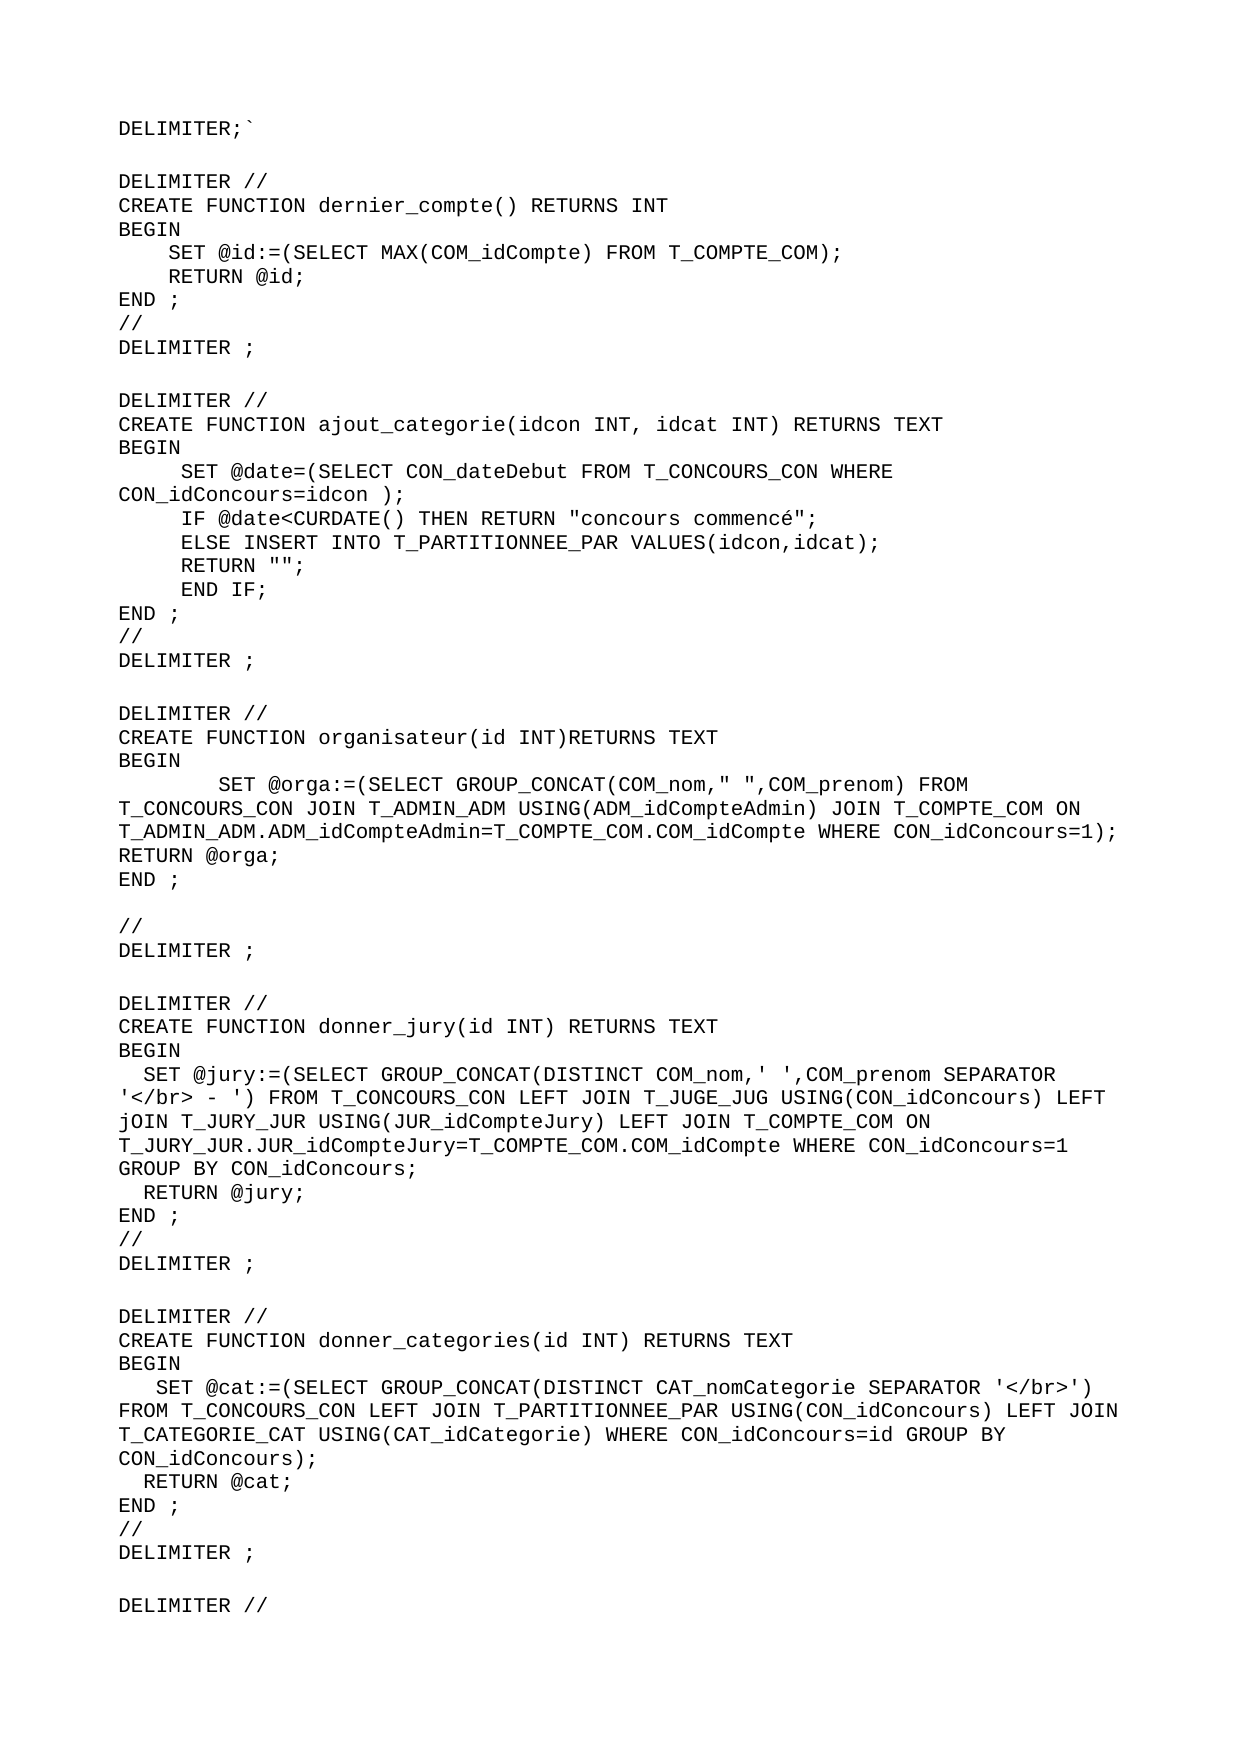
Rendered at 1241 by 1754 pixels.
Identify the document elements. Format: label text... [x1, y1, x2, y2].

text CREATE FUNCTION organisateur(id INT)RETURNS TEXT [118, 727, 1122, 750]
text RETURN @id; [118, 266, 1122, 289]
text RETURN ""; [118, 555, 1122, 579]
text DELIMITER ; [118, 1542, 1122, 1566]
text DELIMITER // [118, 993, 1122, 1016]
text END ; [118, 1495, 1122, 1519]
text DELIMITER // [118, 1306, 1122, 1329]
text CREATE FUNCTION ajout_categorie(idcon INT, idcat INT) RETURNS TEXT [118, 413, 1122, 437]
text END ; [118, 1206, 1122, 1229]
text BEGIN [118, 437, 1122, 461]
text DELIMITER ; [118, 939, 1122, 963]
text DELIMITER // [118, 171, 1122, 195]
text END ; [118, 289, 1122, 313]
text SET @id:=(SELECT MAX(COM_idCompte) FROM T_COMPTE_COM); [118, 242, 1122, 266]
text BEGIN [118, 218, 1122, 242]
text SET @orga:=(SELECT GROUP_CONCAT(COM_nom," ",COM_prenom) FROM T_CONCOURS_CON JOIN T_ADMIN_ADM USING(ADM_idCompteAdmin) JOIN T_COMPTE_COM ON T_ADMIN_ADM.ADM_idCompteAdmin=T_COMPTE_COM.COM_idCompte WHERE CON_idConcours=1); RETURN @orga; [118, 774, 1122, 869]
text RETURN @jury; [118, 1182, 1122, 1206]
text SET @cat:=(SELECT GROUP_CONCAT(DISTINCT CAT_nomCategorie SEPARATOR '</br>') FROM T_CONCOURS_CON LEFT JOIN T_PARTITIONNEE_PAR USING(CON_idConcours) LEFT JOIN T_CATEGORIE_CAT USING(CAT_idCategorie) WHERE CON_idConcours=id GROUP BY CON_idConcours); [118, 1377, 1122, 1471]
text CREATE FUNCTION donner_jury(id INT) RETURNS TEXT [118, 1016, 1122, 1040]
text // [118, 1229, 1122, 1253]
text CREATE FUNCTION donner_categories(id INT) RETURNS TEXT [118, 1329, 1122, 1353]
text DELIMITER ; [118, 650, 1122, 674]
text BEGIN [118, 1040, 1122, 1064]
text BEGIN [118, 750, 1122, 774]
text END IF; [118, 579, 1122, 603]
text IF @date<CURDATE() THEN RETURN "concours commencé"; [118, 508, 1122, 532]
text END ; [118, 603, 1122, 626]
text // [118, 916, 1122, 939]
text CREATE FUNCTION dernier_compte() RETURNS INT [118, 195, 1122, 218]
text // [118, 313, 1122, 337]
text SET @jury:=(SELECT GROUP_CONCAT(DISTINCT COM_nom,' ',COM_prenom SEPARATOR '</br> - ') FROM T_CONCOURS_CON LEFT JOIN T_JUGE_JUG USING(CON_idConcours) LEFT jOIN T_JURY_JUR USING(JUR_idCompteJury) LEFT JOIN T_COMPTE_COM ON T_JURY_JUR.JUR_idCompteJury=T_COMPTE_COM.COM_idCompte WHERE CON_idConcours=1 GROUP BY CON_idConcours; [118, 1064, 1122, 1182]
text BEGIN [118, 1353, 1122, 1377]
text END ; [118, 869, 1122, 892]
text DELIMITER // [118, 390, 1122, 413]
text RETURN @cat; [118, 1471, 1122, 1495]
text ELSE INSERT INTO T_PARTITIONNEE_PAR VALUES(idcon,idcat); [118, 532, 1122, 555]
text SET @date=(SELECT CON_dateDebut FROM T_CONCOURS_CON WHERE CON_idConcours=idcon ); [118, 461, 1122, 508]
text DELIMITER // [118, 1596, 1122, 1619]
text DELIMITER ; [118, 337, 1122, 360]
text DELIMITER // [118, 703, 1122, 727]
text DELIMITER;` [118, 118, 1122, 142]
text DELIMITER ; [118, 1253, 1122, 1276]
text // [118, 1519, 1122, 1542]
text // [118, 626, 1122, 650]
